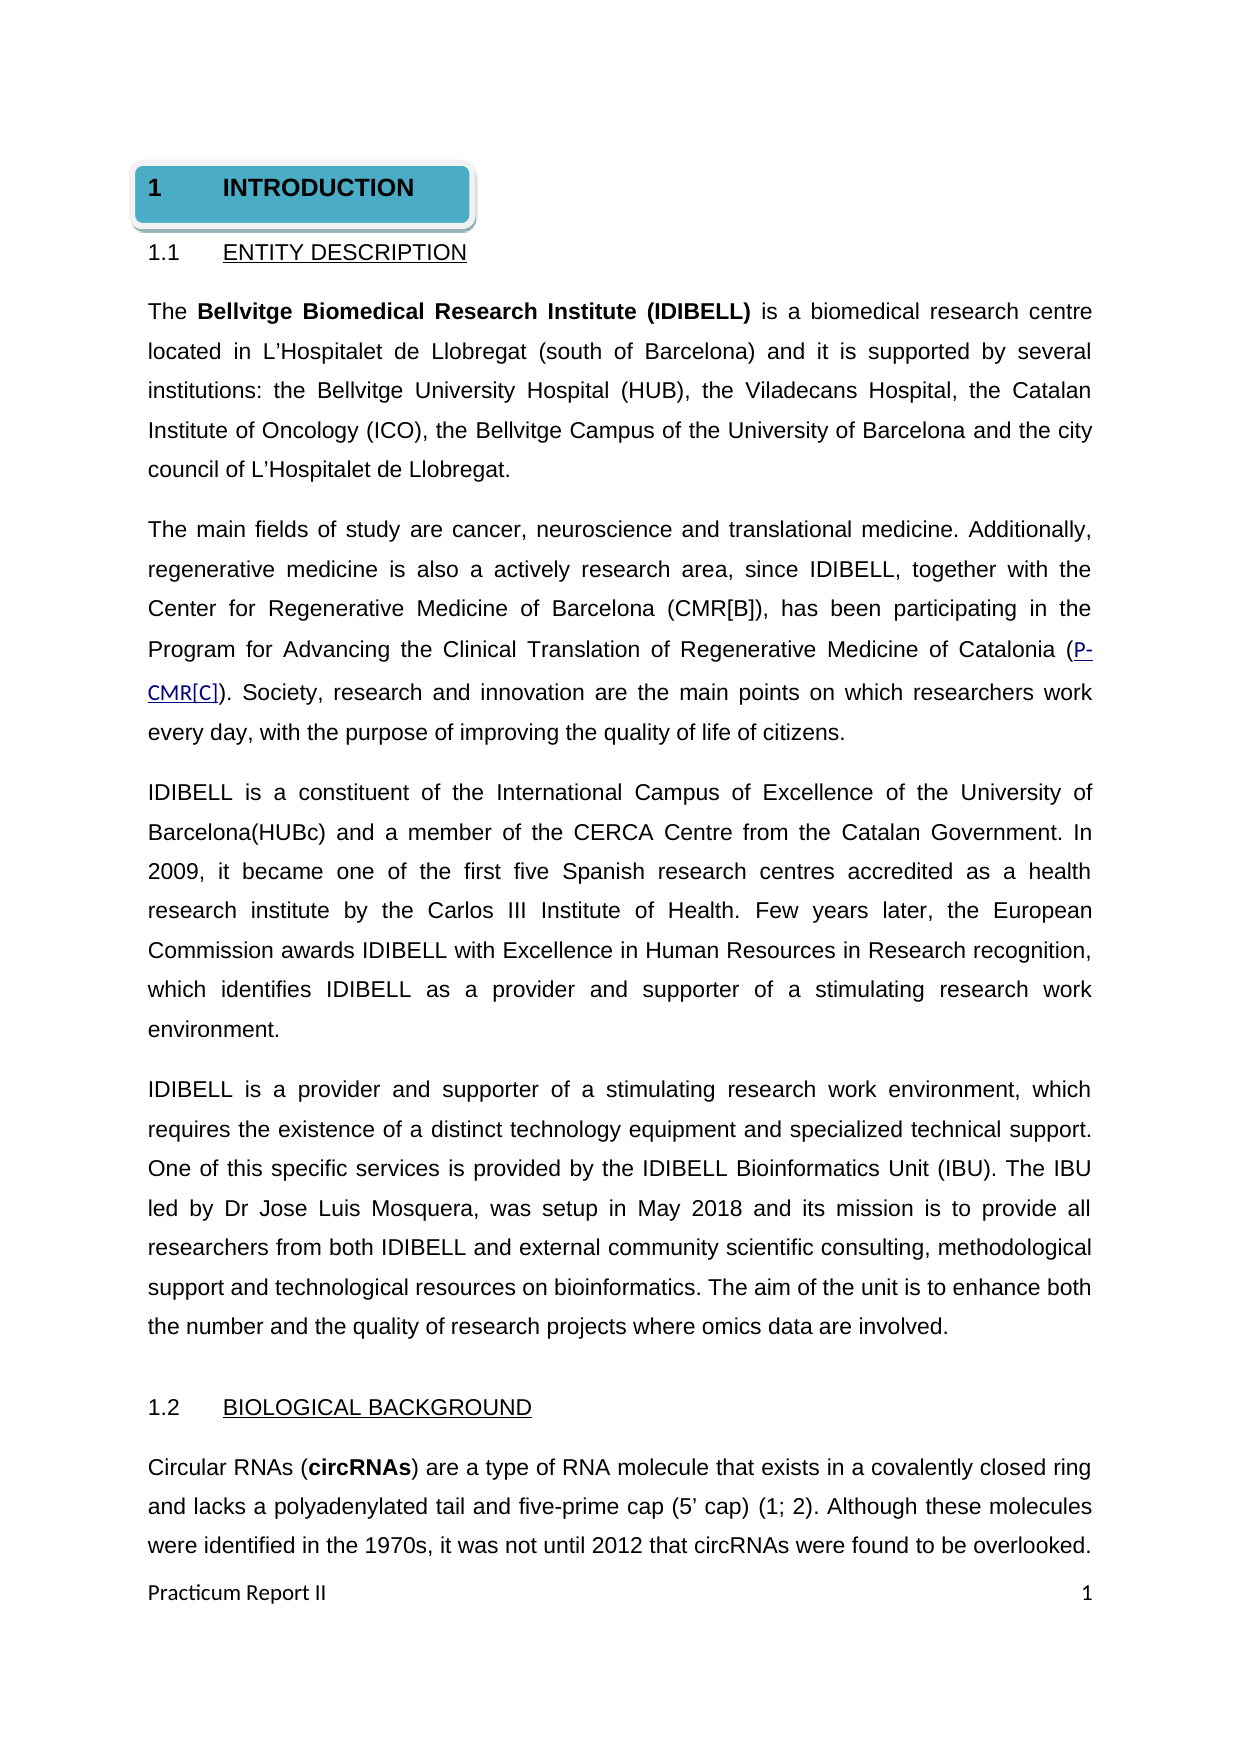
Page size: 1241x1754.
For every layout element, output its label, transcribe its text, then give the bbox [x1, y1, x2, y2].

text IDIBELL is a constituent of the International Campus of Excellence of the University of Barcelona(HUBc) and a member of the CERCA Centre from the Catalan Government. In 2009, it became one of the first five Spanish research centres accredited as a health research institute by the Carlos III Institute of Health. Few years later, the European Commission awards IDIBELL with Excellence in Human Resources in Research recognition, which identifies IDIBELL as a provider and supporter of a stimulating research work environment. [148, 779, 1093, 1042]
text The Bellvitge Biomedical Research Institute (IDIBELL) is a biomedical research centre located in L’Hospitalet de Llobregat (south of Barcelona) and it is supported by several institutions: the Bellvitge University Hospital (HUB), the Viladecans Hospital, the Catalan Institute of Oncology (ICO), the Bellvitge Campus of the University of Barcelona and the city council of L’Hospitalet de Llobregat. [148, 298, 1093, 482]
subtitle ENTITY DESCRIPTION [148, 239, 1093, 265]
subtitle BIOLOGICAL BACKGROUND [148, 1394, 1093, 1421]
text IDIBELL is a provider and supporter of a stimulating research work environment, which requires the existence of a distinct technology equipment and specialized technical support. One of this specific services is provided by the IDIBELL Bioinformatics Unit (IBU). The IBU led by Dr Jose Luis Mosquera, was setup in May 2018 and its mission is to provide all researchers from both IDIBELL and external community scientific consulting, methodological support and technological resources on bioinformatics. The aim of the unit is to enhance both the number and the quality of research projects where omics data are involved. [148, 1076, 1093, 1339]
subtitle INTRODUCTION [478, 173, 1093, 201]
text Circular RNAs (circRNAs) are a type of RNA molecule that exists in a covalently closed ring and lacks a polyadenylated tail and five-prime cap (5’ cap) (1; 2)⁠. Although these molecules were identified in the 1970s, it was not until 2012 that circRNAs were found to be overlooked. [148, 1453, 1093, 1559]
text The main fields of study are cancer, neuroscience and translational medicine. Additionally, regenerative medicine is also a actively research area, since IDIBELL, together with the Center for Regenerative Medicine of Barcelona (CMR[B]), has been participating in the Program for Advancing the Clinical Translation of Regenerative Medicine of Catalonia (P-CMR[C]). Society, research and innovation are the main points on which researchers work every day, with the purpose of improving the quality of life of citizens. [148, 516, 1093, 745]
